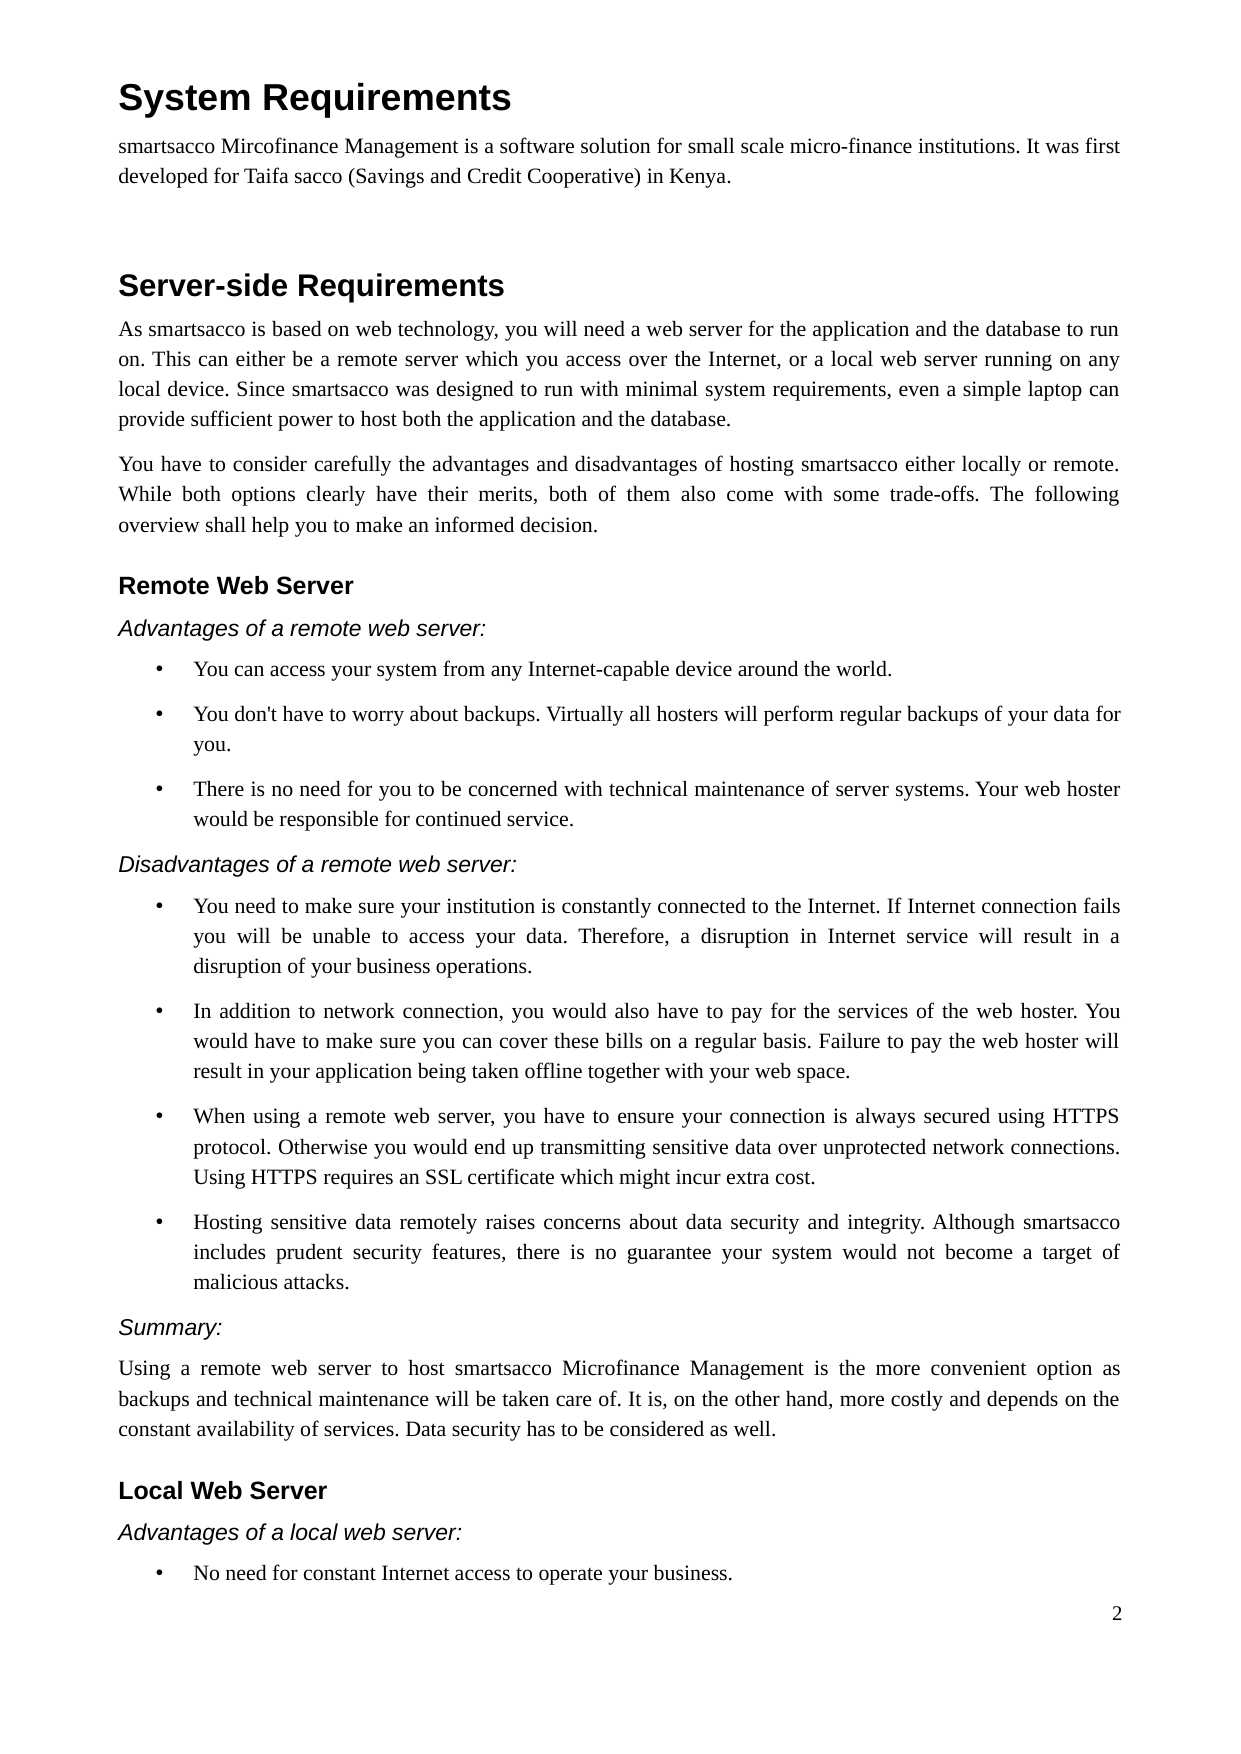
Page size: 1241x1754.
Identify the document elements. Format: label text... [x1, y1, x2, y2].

subtitle Local Web Server [118, 1476, 1122, 1504]
list You don't have to worry about backups. Virtually all hosters will perform regular backups of your data for you. [156, 701, 1122, 756]
text As smartsacco is based on web technology, you will need a web server for the application and the database to run on. This can either be a remote server which you access over the Internet, or a local web server running on any local device. Since smartsacco was designed to run with minimal system requirements, even a simple laptop can provide sufficient power to host both the application and the database. [118, 316, 1122, 431]
list Hosting sensitive data remotely raises concerns about data security and integrity. Although smartsacco includes prudent security features, there is no guarantee your system would not become a target of malicious attacks. [156, 1209, 1122, 1294]
text smartsacco Mircofinance Management is a software solution for small scale micro-finance institutions. It was first developed for Taifa sacco (Savings and Credit Cooperative) in Kenya. [118, 133, 1122, 188]
text You have to consider carefully the advantages and disadvantages of hosting smartsacco either locally or remote. While both options clearly have their merits, both of them also come with some trade-offs. The following overview shall help you to make an informed decision. [118, 451, 1122, 537]
subtitle Server-side Requirements [118, 267, 1122, 303]
text Advantages of a remote web server: [118, 615, 1122, 641]
list You need to make sure your institution is constantly connected to the Internet. If Internet connection fails you will be unable to access your data. Therefore, a disruption in Internet service will result in a disruption of your business operations. [156, 893, 1122, 978]
list There is no need for you to be concerned with technical maintenance of server systems. Your web hoster would be responsible for continued service. [156, 776, 1122, 832]
text Using a remote web server to host smartsacco Microfinance Management is the more convenient option as backups and technical maintenance will be taken care of. It is, on the other hand, more costly and depends on the constant availability of services. Data security has to be considered as well. [118, 1355, 1122, 1441]
subtitle System Requirements [118, 75, 1122, 118]
text Disadvantages of a remote web server: [118, 851, 1122, 878]
text Advantages of a local web server: [118, 1519, 1122, 1546]
list You can access your system from any Internet-capable device around the world. [156, 656, 1122, 681]
subtitle Remote Web Server [118, 571, 1122, 600]
list In addition to network connection, you would also have to pay for the services of the web hoster. You would have to make sure you can cover these bills on a regular basis. Failure to pay the web hoster will result in your application being taken offline together with your web space. [156, 998, 1122, 1084]
list When using a remote web server, you have to ensure your connection is always secured using HTTPS protocol. Otherwise you would end up transmitting sensitive data over unprotected network connections. Using HTTPS requires an SSL certificate which might incur extra cost. [156, 1103, 1122, 1189]
list No need for constant Internet access to operate your business. [156, 1560, 1122, 1586]
text Summary: [118, 1314, 1122, 1341]
